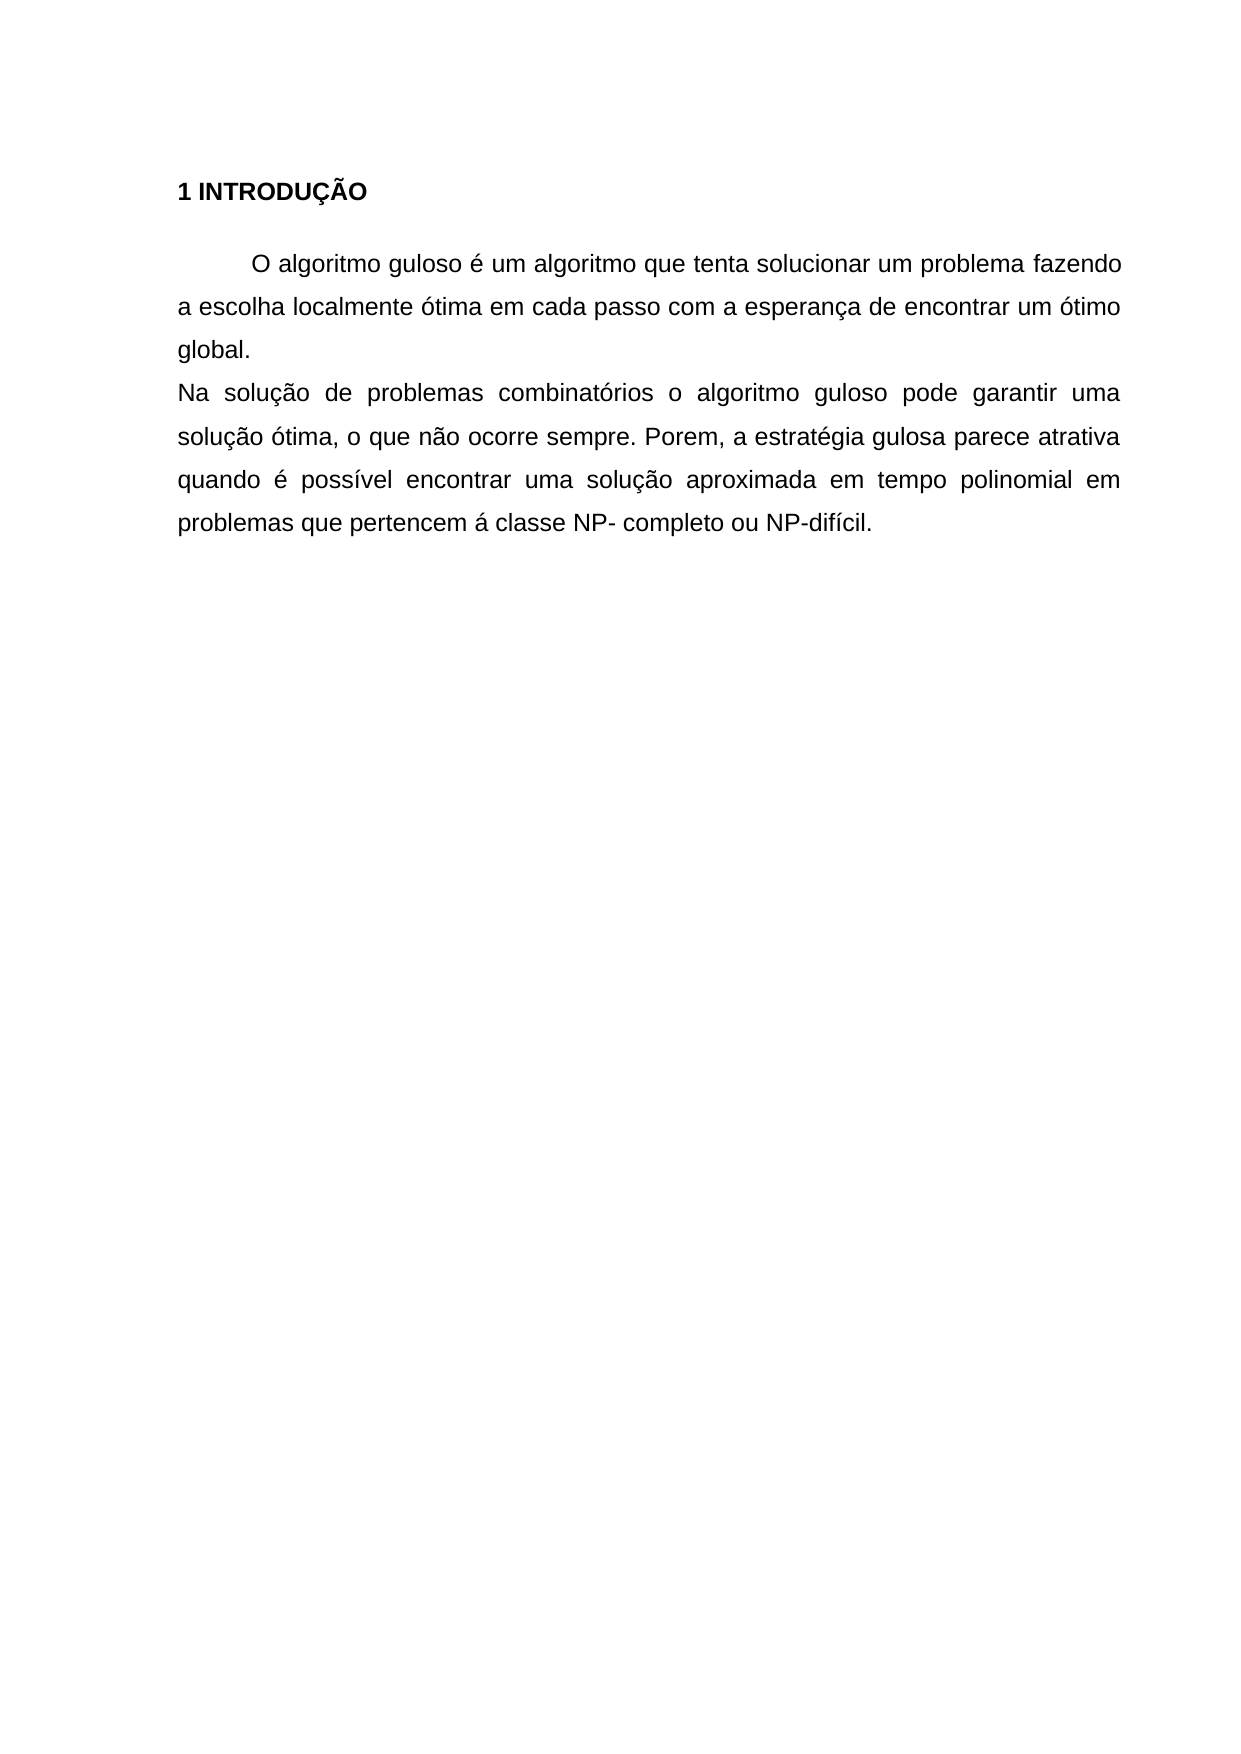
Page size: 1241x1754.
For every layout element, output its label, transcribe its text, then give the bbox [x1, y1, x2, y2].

text O algoritmo guloso é um algoritmo que tenta solucionar um problema fazendo a escolha localmente ótima em cada passo com a esperança de encontrar um ótimo global. [177, 249, 1122, 364]
text Na solução de problemas combinatórios o algoritmo guloso pode garantir uma solução ótima, o que não ocorre sempre. Porem, a estratégia gulosa parece atrativa quando é possível encontrar uma solução aproximada em tempo polinomial em problemas que pertencem á classe NP- completo ou NP-difícil. [177, 378, 1122, 537]
subtitle 1 INTRODUÇÃO [177, 177, 1122, 206]
